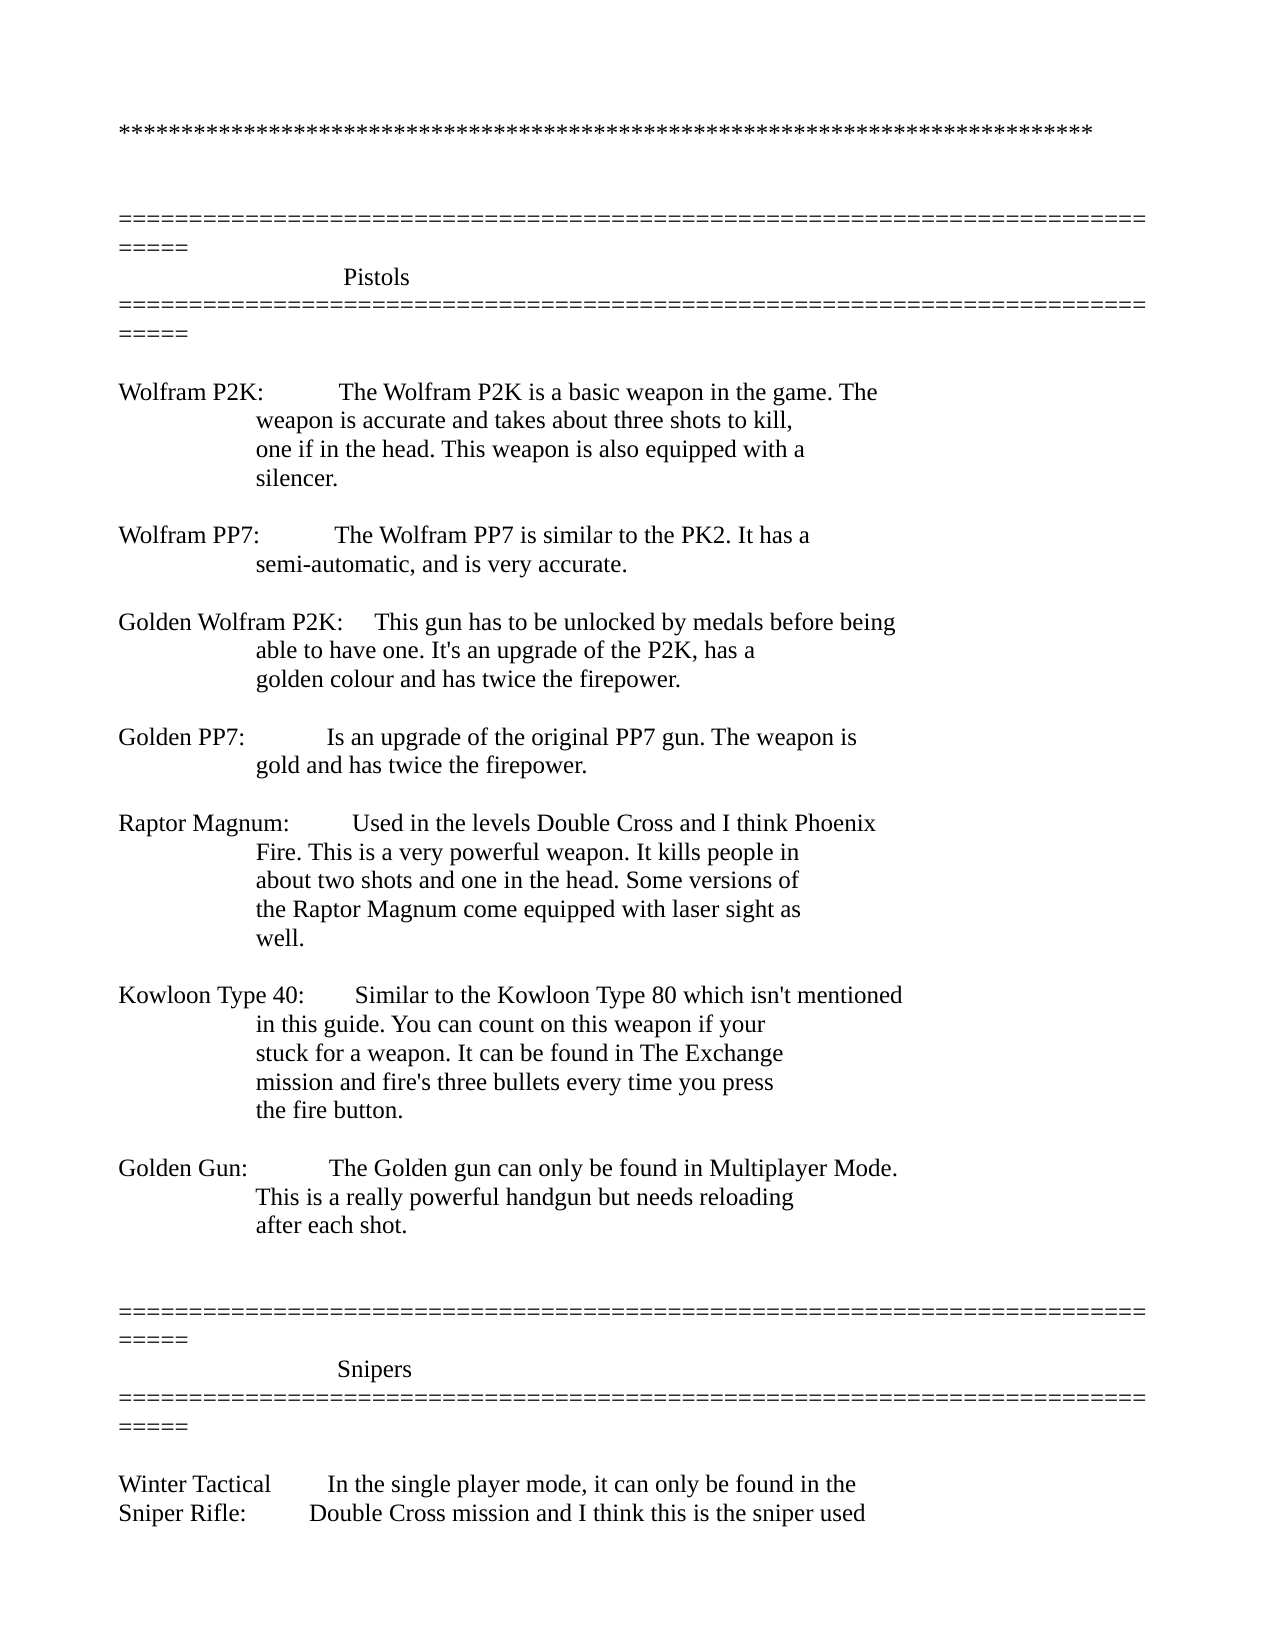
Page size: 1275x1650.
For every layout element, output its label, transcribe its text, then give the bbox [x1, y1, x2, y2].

text Snipers [118, 1354, 1157, 1383]
text stuck for a weapon. It can be found in The Exchange [118, 1038, 1157, 1067]
text semi-automatic, and is very accurate. [118, 549, 1157, 578]
text Wolfram P2K: The Wolfram P2K is a basic weapon in the game. The [118, 377, 1157, 406]
text Winter Tactical In the single player mode, it can only be found in the [118, 1469, 1157, 1498]
text one if in the head. This weapon is also equipped with a [118, 434, 1157, 463]
text mission and fire's three bullets every time you press [118, 1067, 1157, 1096]
text weapon is accurate and takes about three shots to kill, [118, 406, 1157, 434]
text Golden PP7: Is an upgrade of the original PP7 gun. The weapon is [118, 722, 1157, 751]
text after each shot. [118, 1211, 1157, 1239]
text Kowloon Type 40: Similar to the Kowloon Type 80 which isn't mentioned [118, 981, 1157, 1009]
text This is a really powerful handgun but needs reloading [118, 1182, 1157, 1211]
text silencer. [118, 463, 1157, 492]
text about two shots and one in the head. Some versions of [118, 866, 1157, 894]
text Raptor Magnum: Used in the levels Double Cross and I think Phoenix [118, 808, 1157, 837]
text Wolfram PP7: The Wolfram PP7 is similar to the PK2. It has a [118, 521, 1157, 549]
text gold and has twice the firepower. [118, 751, 1157, 779]
text ============================================================================== [118, 291, 1157, 348]
text Golden Wolfram P2K: This gun has to be unlocked by medals before being [118, 607, 1157, 636]
text the fire button. [118, 1096, 1157, 1124]
text ============================================================================== [118, 1383, 1157, 1441]
text able to have one. It's an upgrade of the P2K, has a [118, 636, 1157, 664]
text Pistols [118, 262, 1157, 291]
text Golden Gun: The Golden gun can only be found in Multiplayer Mode. [118, 1153, 1157, 1182]
text ============================================================================== [118, 204, 1157, 262]
text ============================================================================== [118, 1297, 1157, 1354]
text well. [118, 923, 1157, 952]
text ****************************************************************************** [118, 118, 1157, 147]
text golden colour and has twice the firepower. [118, 664, 1157, 693]
text Sniper Rifle: Double Cross mission and I think this is the sniper used [118, 1498, 1157, 1527]
text Fire. This is a very powerful weapon. It kills people in [118, 837, 1157, 866]
text the Raptor Magnum come equipped with laser sight as [118, 894, 1157, 923]
text in this guide. You can count on this weapon if your [118, 1009, 1157, 1038]
